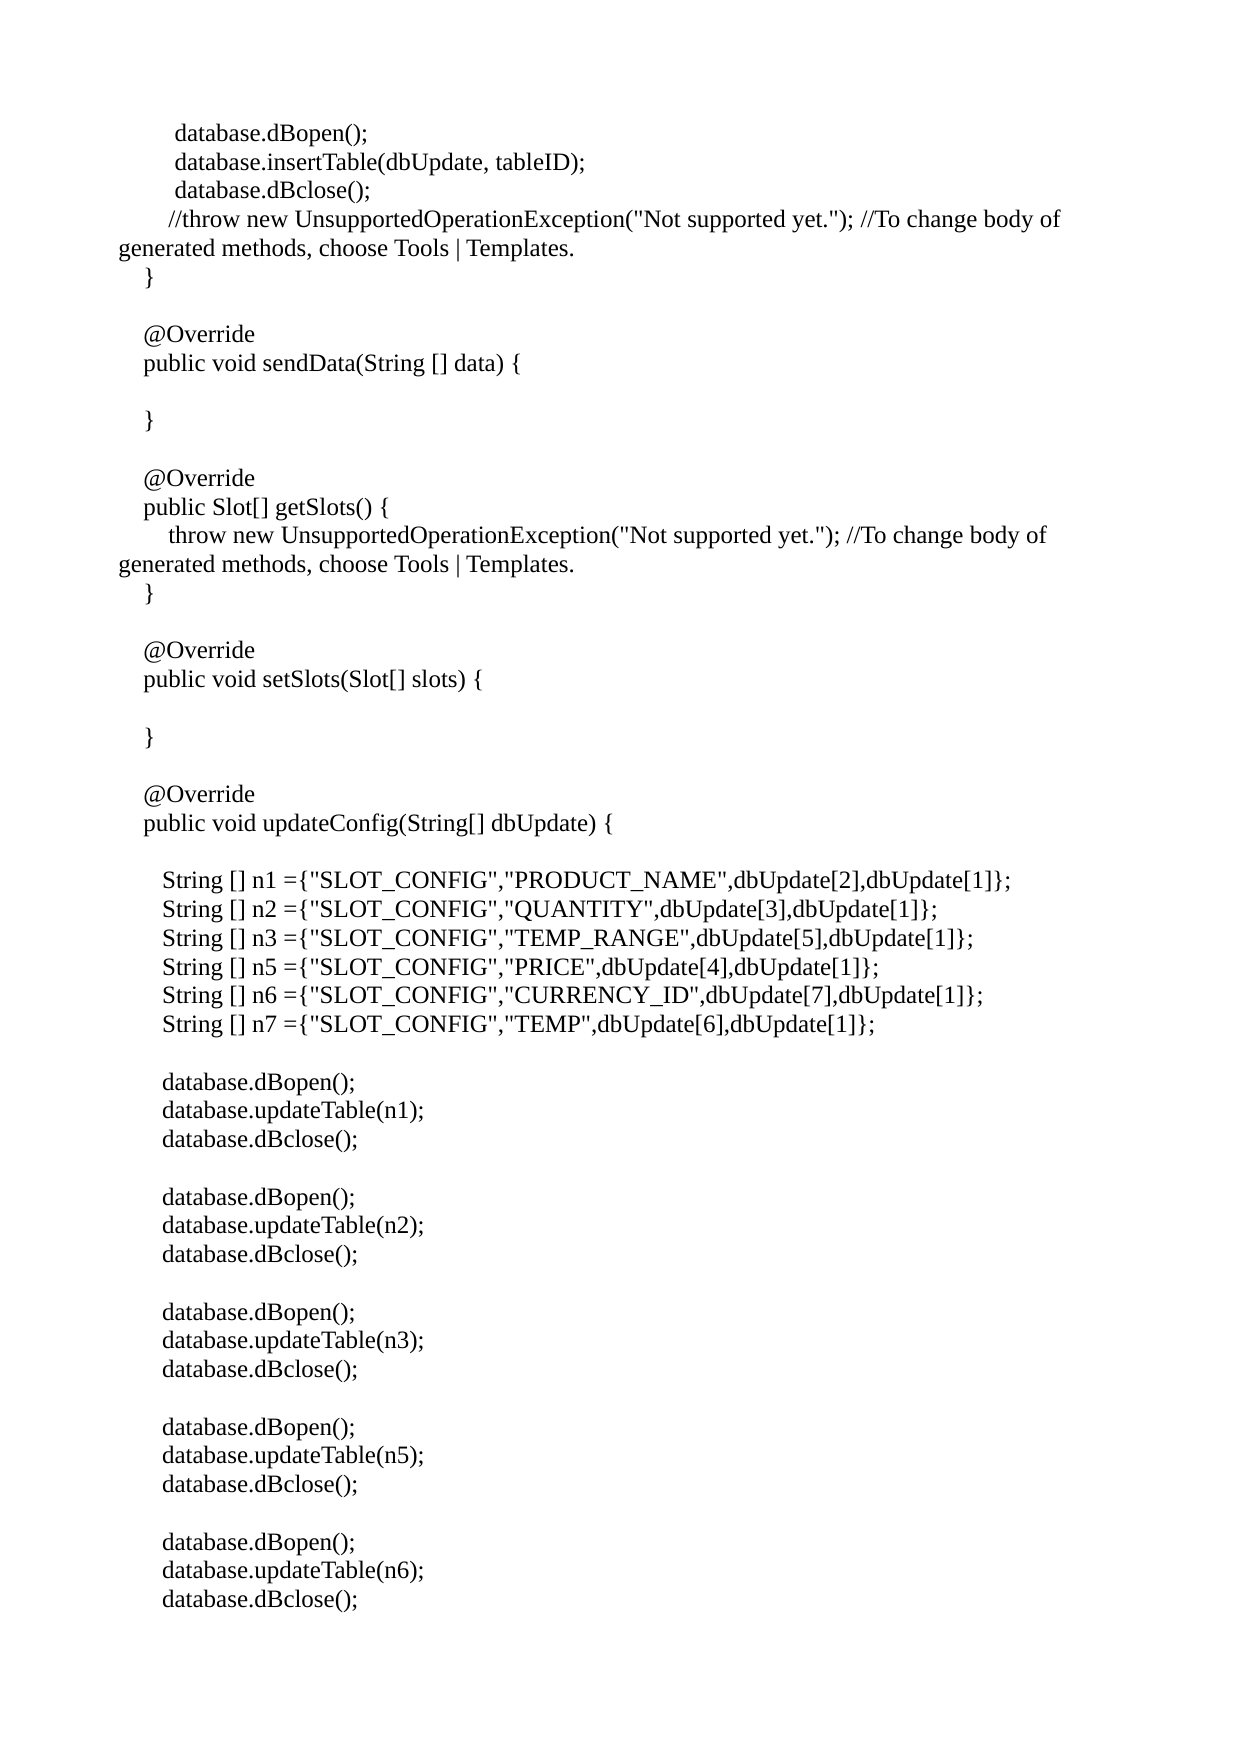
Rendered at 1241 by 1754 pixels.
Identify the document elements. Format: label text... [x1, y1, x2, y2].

text database.dBclose(); [118, 1469, 1122, 1498]
text public Slot[] getSlots() { [118, 492, 1122, 521]
text String [] n1 ={"SLOT_CONFIG","PRODUCT_NAME",dbUpdate[2],dbUpdate[1]}; [118, 866, 1122, 894]
text database.dBopen(); [118, 1182, 1122, 1211]
text @Override [118, 779, 1122, 808]
text String [] n5 ={"SLOT_CONFIG","PRICE",dbUpdate[4],dbUpdate[1]}; [118, 952, 1122, 981]
text @Override [118, 636, 1122, 664]
text database.insertTable(dbUpdate, tableID); [118, 147, 1122, 176]
text database.dBclose(); [118, 1354, 1122, 1383]
text database.updateTable(n2); [118, 1211, 1122, 1239]
text String [] n7 ={"SLOT_CONFIG","TEMP",dbUpdate[6],dbUpdate[1]}; [118, 1009, 1122, 1038]
text database.dBclose(); [118, 1239, 1122, 1268]
text database.dBclose(); [118, 1584, 1122, 1613]
text public void sendData(String [] data) { [118, 348, 1122, 377]
text } [118, 406, 1122, 434]
text database.dBopen(); [118, 1067, 1122, 1096]
text database.updateTable(n1); [118, 1096, 1122, 1124]
text database.updateTable(n5); [118, 1441, 1122, 1469]
text public void setSlots(Slot[] slots) { [118, 664, 1122, 693]
text String [] n6 ={"SLOT_CONFIG","CURRENCY_ID",dbUpdate[7],dbUpdate[1]}; [118, 981, 1122, 1009]
text //throw new UnsupportedOperationException("Not supported yet."); //To change body of generated methods, choose Tools | Templates. [118, 204, 1122, 262]
text database.updateTable(n6); [118, 1556, 1122, 1584]
text public void updateConfig(String[] dbUpdate) { [118, 808, 1122, 837]
text database.dBopen(); [118, 1412, 1122, 1441]
text @Override [118, 463, 1122, 492]
text } [118, 578, 1122, 607]
text database.updateTable(n3); [118, 1326, 1122, 1354]
text database.dBclose(); [118, 1124, 1122, 1153]
text database.dBopen(); [118, 1527, 1122, 1556]
text String [] n2 ={"SLOT_CONFIG","QUANTITY",dbUpdate[3],dbUpdate[1]}; [118, 894, 1122, 923]
text @Override [118, 319, 1122, 348]
text } [118, 722, 1122, 751]
text database.dBopen(); [118, 118, 1122, 147]
text database.dBopen(); [118, 1297, 1122, 1326]
text String [] n3 ={"SLOT_CONFIG","TEMP_RANGE",dbUpdate[5],dbUpdate[1]}; [118, 923, 1122, 952]
text database.dBclose(); [118, 176, 1122, 204]
text throw new UnsupportedOperationException("Not supported yet."); //To change body of generated methods, choose Tools | Templates. [118, 521, 1122, 578]
text } [118, 262, 1122, 291]
